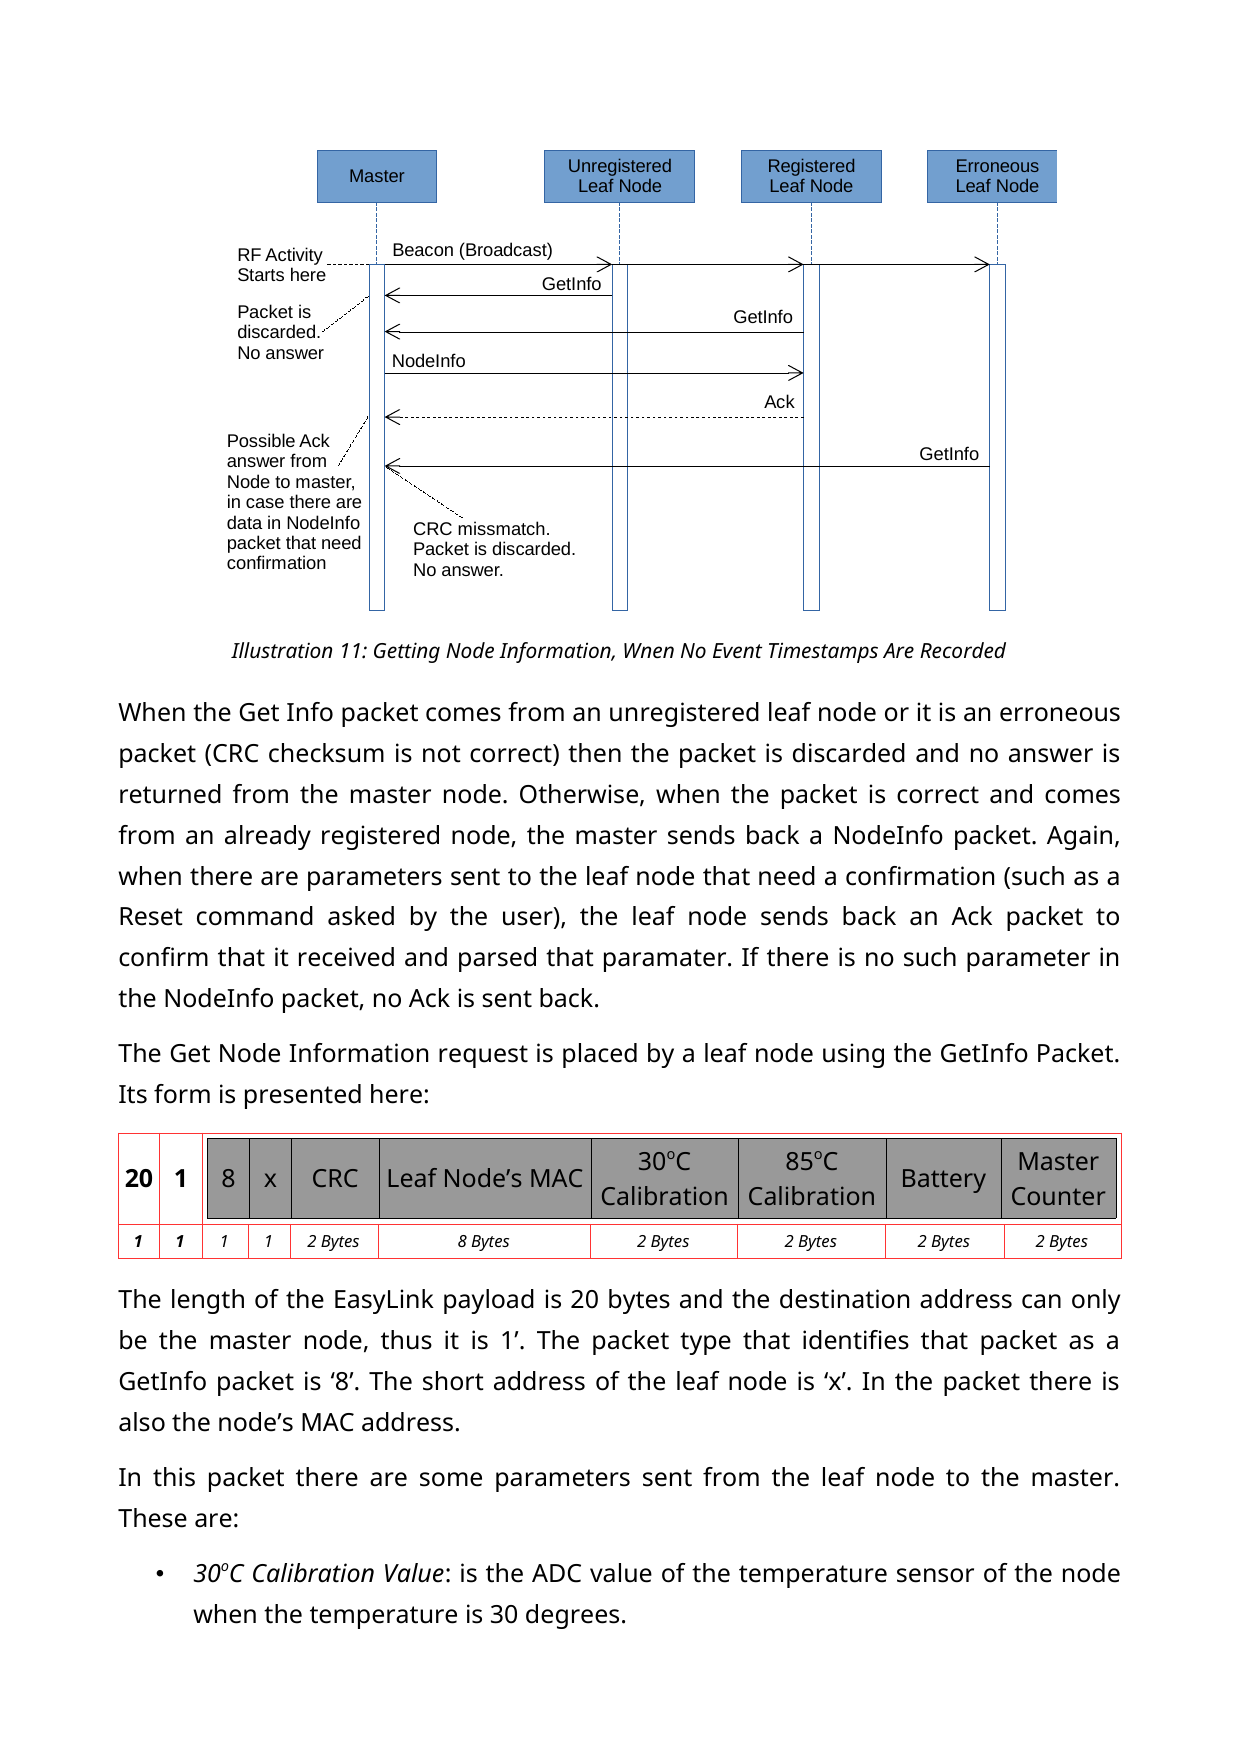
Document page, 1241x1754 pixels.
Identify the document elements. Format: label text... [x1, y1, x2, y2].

table_header x [250, 1139, 291, 1218]
table_header 85oC Calibration [739, 1139, 886, 1218]
table_header 20 [119, 1134, 159, 1224]
table_header 30oC Calibration [592, 1139, 738, 1218]
text The Get Node Information request is placed by a leaf node using the GetInfo Packet. Its form is presented here: [118, 1036, 1122, 1111]
table_header 8 [208, 1139, 249, 1218]
table_cell 2 Bytes [291, 1225, 378, 1258]
table_cell 2 Bytes [591, 1225, 737, 1258]
table_cell 1 [160, 1225, 202, 1258]
table_cell 2 Bytes [1005, 1225, 1121, 1258]
text Illustration 11: Getting Node Information, Wnen No Event Timestamps Are Recorded [183, 131, 1057, 664]
text When the Get Info packet comes from an unregistered leaf node or it is an erroneous packet (CRC checksum is not correct) then the packet is discarded and no answer is returned from the master node. Otherwise, when the packet is correct and comes from an already registered node, the master sends back a NodeInfo packet. Again, when there are parameters sent to the leaf node that need a confirmation (such as a Reset command asked by the user), the leaf node sends back an Ack packet to confirm that it received and parsed that paramater. If there is no such parameter in the NodeInfo packet, no Ack is sent back. [118, 118, 1122, 1015]
table_header Battery [887, 1139, 1001, 1218]
table_header Master Counter [1002, 1139, 1116, 1218]
table_header CRC [292, 1139, 379, 1218]
table_header Leaf Node’s MAC [380, 1139, 591, 1218]
text In this packet there are some parameters sent from the leaf node to the master. These are: [118, 1460, 1122, 1535]
table_cell 8 Bytes [379, 1225, 590, 1258]
table_header [203, 1134, 1121, 1224]
text The length of the EasyLink payload is 20 bytes and the destination address can only be the master node, thus it is 1’. The packet type that identifies that packet as a GetInfo packet is ‘8’. The short address of the leaf node is ‘x’. In the packet there is also the node’s MAC address. [118, 1282, 1122, 1438]
table_cell 2 Bytes [738, 1225, 885, 1258]
table_header 1 [160, 1134, 202, 1224]
table_cell 1 [119, 1225, 159, 1258]
list 30oC Calibration Value: is the ADC value of the temperature sensor of the node when the temperature is 30 degrees. [156, 1556, 1122, 1631]
table_cell 2 Bytes [886, 1225, 1004, 1258]
table_cell 1 [203, 1225, 248, 1258]
table_cell 1 [249, 1225, 290, 1258]
